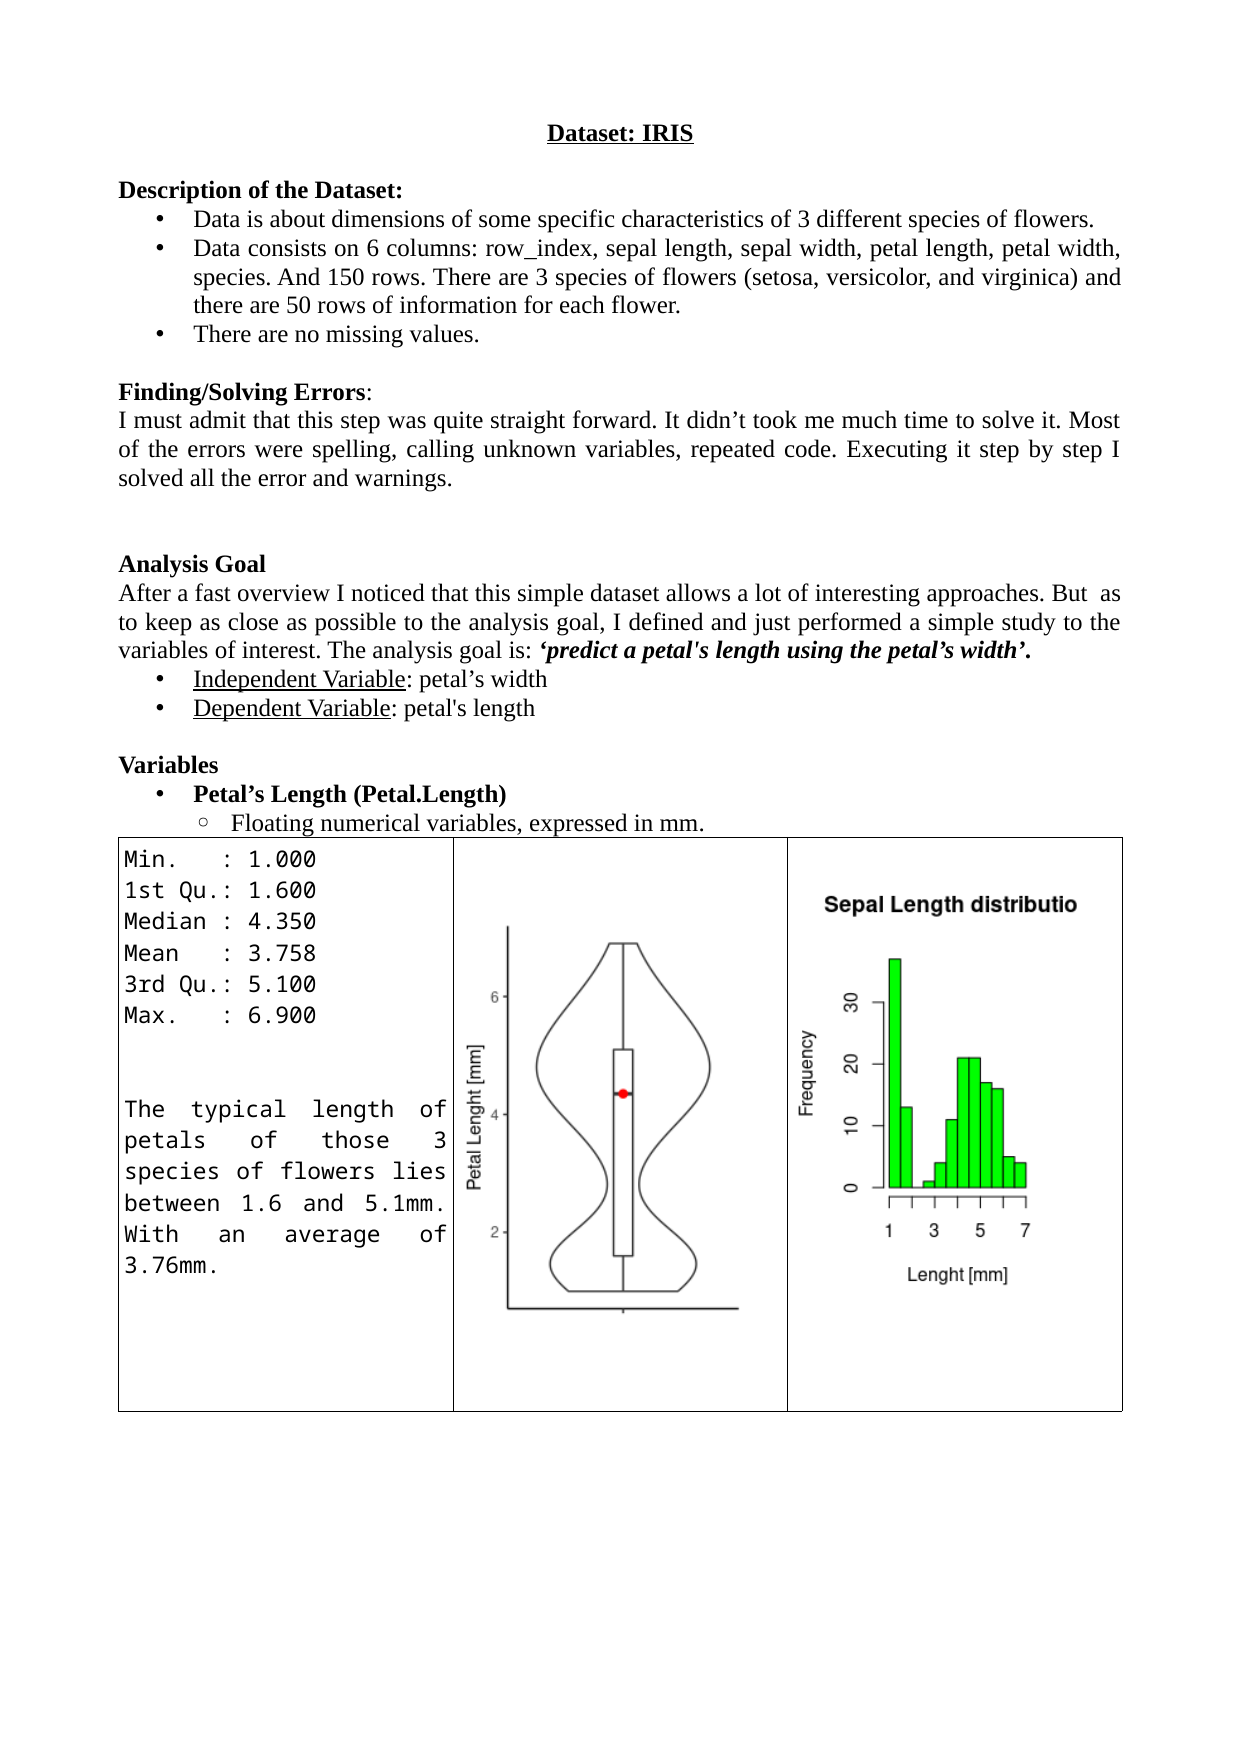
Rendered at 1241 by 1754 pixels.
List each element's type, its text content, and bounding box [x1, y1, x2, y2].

table_header [454, 838, 787, 1411]
text Finding/Solving Errors: [118, 377, 1122, 406]
text After a fast overview I noticed that this simple dataset allows a lot of interesting approaches. But as to keep as close as possible to the analysis goal, I defined and just performed a simple study to the variables of interest. The analysis goal is: ‘predict a petal's length using the petal’s width’. [118, 578, 1122, 664]
list Data consists on 6 columns: row_index, sepal length, sepal width, petal length, petal width, species. And 150 rows. There are 3 species of flowers (setosa, versicolor, and virginica) and there are 50 rows of information for each flower. [156, 233, 1122, 319]
list Independent Variable: petal’s width [156, 664, 1122, 693]
list Data is about dimensions of some specific characteristics of 3 different species of flowers. [156, 204, 1122, 233]
text I must admit that this step was quite straight forward. It didn’t took me much time to solve it. Most of the errors were spelling, calling unknown variables, repeated code. Executing it step by step I solved all the error and warnings. [118, 406, 1122, 492]
list Floating numerical variables, expressed in mm. [193, 808, 1122, 837]
text Variables [118, 751, 1122, 779]
picture [793, 880, 1078, 1294]
text Description of the Dataset: [118, 176, 1122, 204]
text Dataset: IRIS [118, 118, 1122, 147]
table_header Min. : 1.000 1st Qu.: 1.600 Median : 4.350 Mean : 3.758 3rd Qu.: 5.100 Max. : 6.900 The typical length of petals of those 3 species of flowers lies between 1.6 and 5.1mm. With an average of 3.76mm. [119, 838, 453, 1411]
list Dependent Variable: petal's length [156, 693, 1122, 722]
list Petal’s Length (Petal.Length) [156, 779, 1122, 808]
list There are no missing values. [156, 319, 1122, 348]
text Analysis Goal [118, 549, 1122, 578]
table_header [788, 838, 1122, 1411]
picture [458, 917, 742, 1331]
